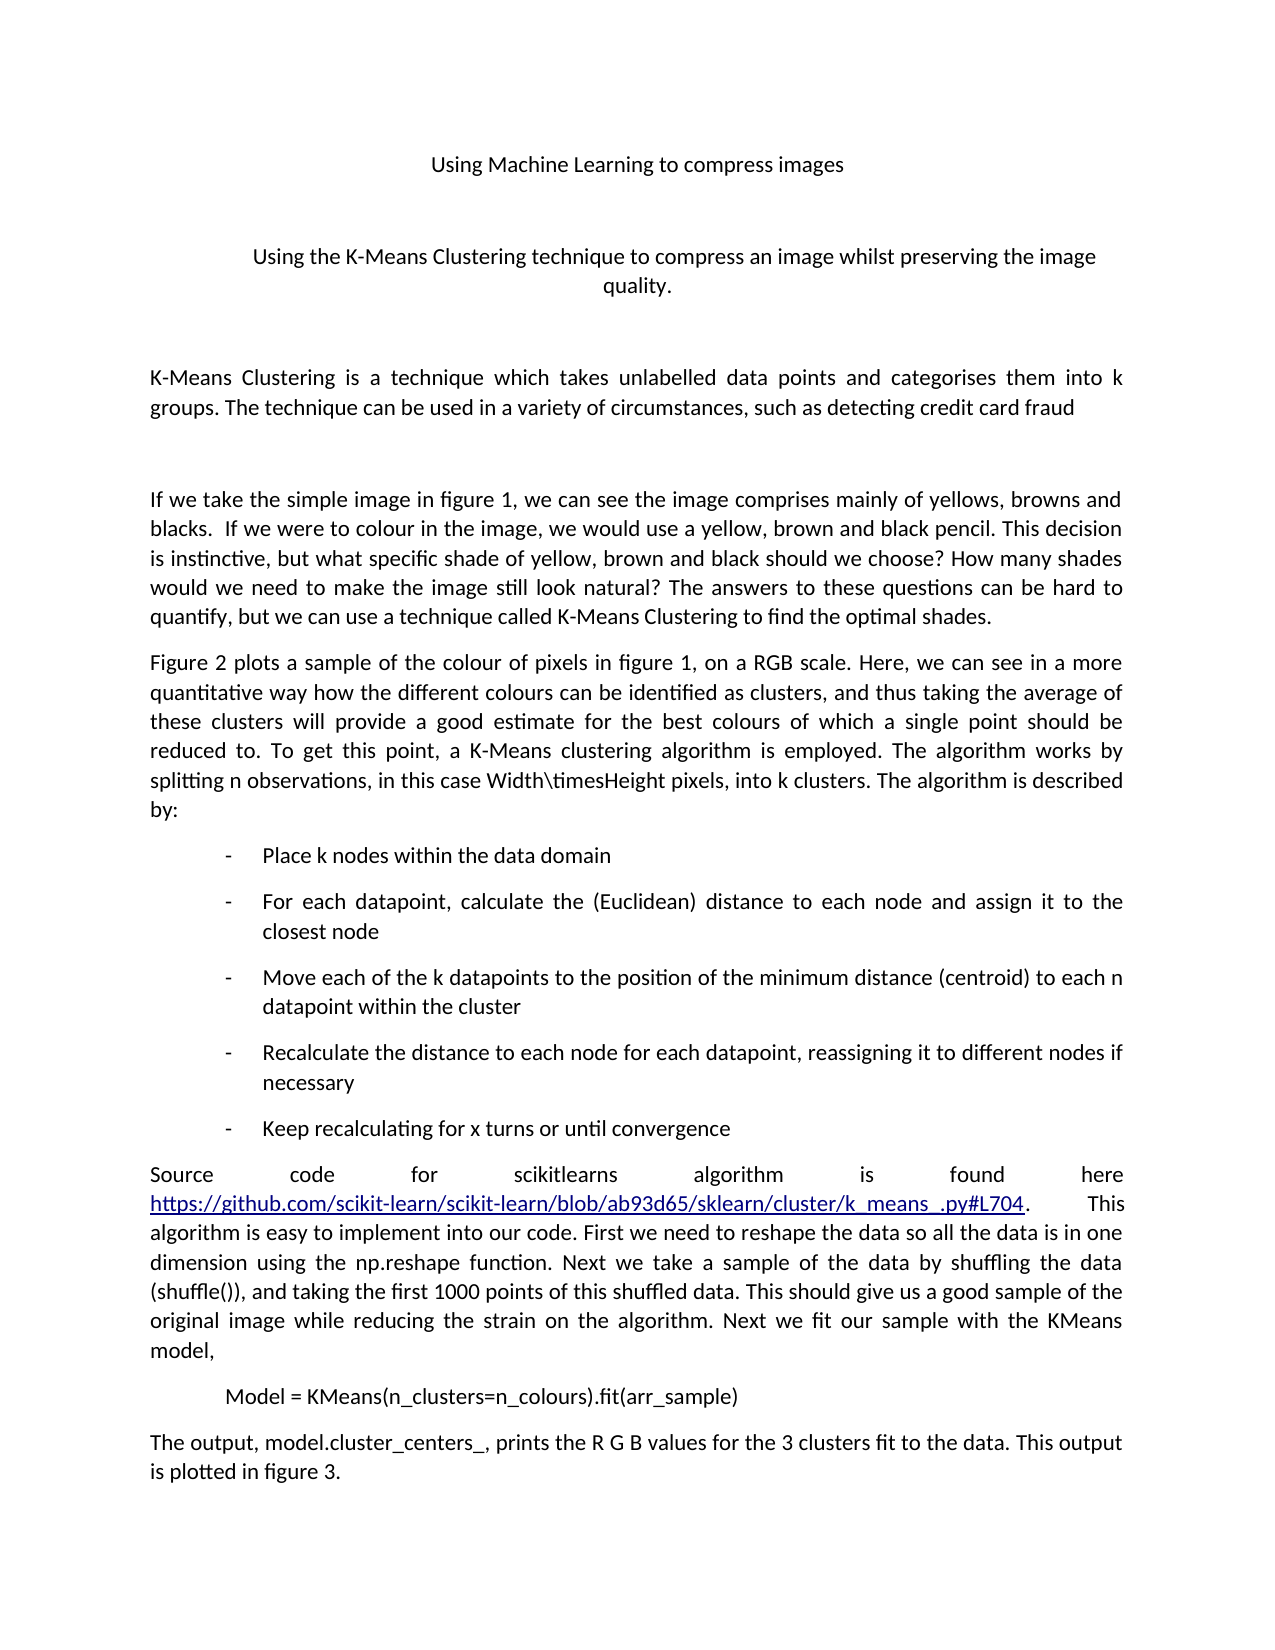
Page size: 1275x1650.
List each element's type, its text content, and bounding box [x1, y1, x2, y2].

text K-Means Clustering is a technique which takes unlabelled data points and categorises them into k groups. The technique can be used in a variety of circumstances, such as detecting credit card fraud [150, 363, 1125, 421]
text If we take the simple image in figure 1, we can see the image comprises mainly of yellows, browns and blacks. If we were to colour in the image, we would use a yellow, brown and black pencil. This decision is instinctive, but what specific shade of yellow, brown and black should we choose? How many shades would we need to make the image still look natural? The answers to these questions can be hard to quantify, but we can use a technique called K-Means Clustering to find the optimal shades. [150, 485, 1125, 631]
text The output, model.cluster_centers_, prints the R G B values for the 3 clusters fit to the data. This output is plotted in figure 3. [150, 1428, 1125, 1486]
text Figure 2 plots a sample of the colour of pixels in figure 1, on a RGB scale. Here, we can see in a more quantitative way how the different colours can be identified as clusters, and thus taking the average of these clusters will provide a good estimate for the best colours of which a single point should be reduced to. To get this point, a K-Means clustering algorithm is employed. The algorithm works by splitting n observations, in this case Width\timesHeight pixels, into k clusters. The algorithm is described by: [150, 648, 1125, 823]
list For each datapoint, calculate the (Euclidean) distance to each node and assign it to the closest node [225, 887, 1125, 945]
text Using Machine Learning to compress images [150, 150, 1125, 178]
text Model = KMeans(n_clusters=n_colours).fit(arr_sample) [150, 1382, 1125, 1410]
list Recalculate the distance to each node for each datapoint, reassigning it to different nodes if necessary [225, 1038, 1125, 1096]
list Move each of the k datapoints to the position of the minimum distance (centroid) to each n datapoint within the cluster [225, 963, 1125, 1020]
list Keep recalculating for x turns or until convergence [225, 1114, 1125, 1142]
text Source code for scikitlearns algorithm is found here https://github.com/scikit-learn/scikit-learn/blob/ab93d65/sklearn/cluster/k_means_.py#L704. This algorithm is easy to implement into our code. First we need to reshape the data so all the data is in one dimension using the np.reshape function. Next we take a sample of the data by shuffling the data (shuffle()), and taking the first 1000 points of this shuffled data. This should give us a good sample of the original image while reducing the strain on the algorithm. Next we fit our sample with the KMeans model, [150, 1160, 1125, 1364]
list Place k nodes within the data domain [225, 841, 1125, 869]
text Using the K-Means Clustering technique to compress an image whilst preserving the image quality. [150, 242, 1125, 299]
